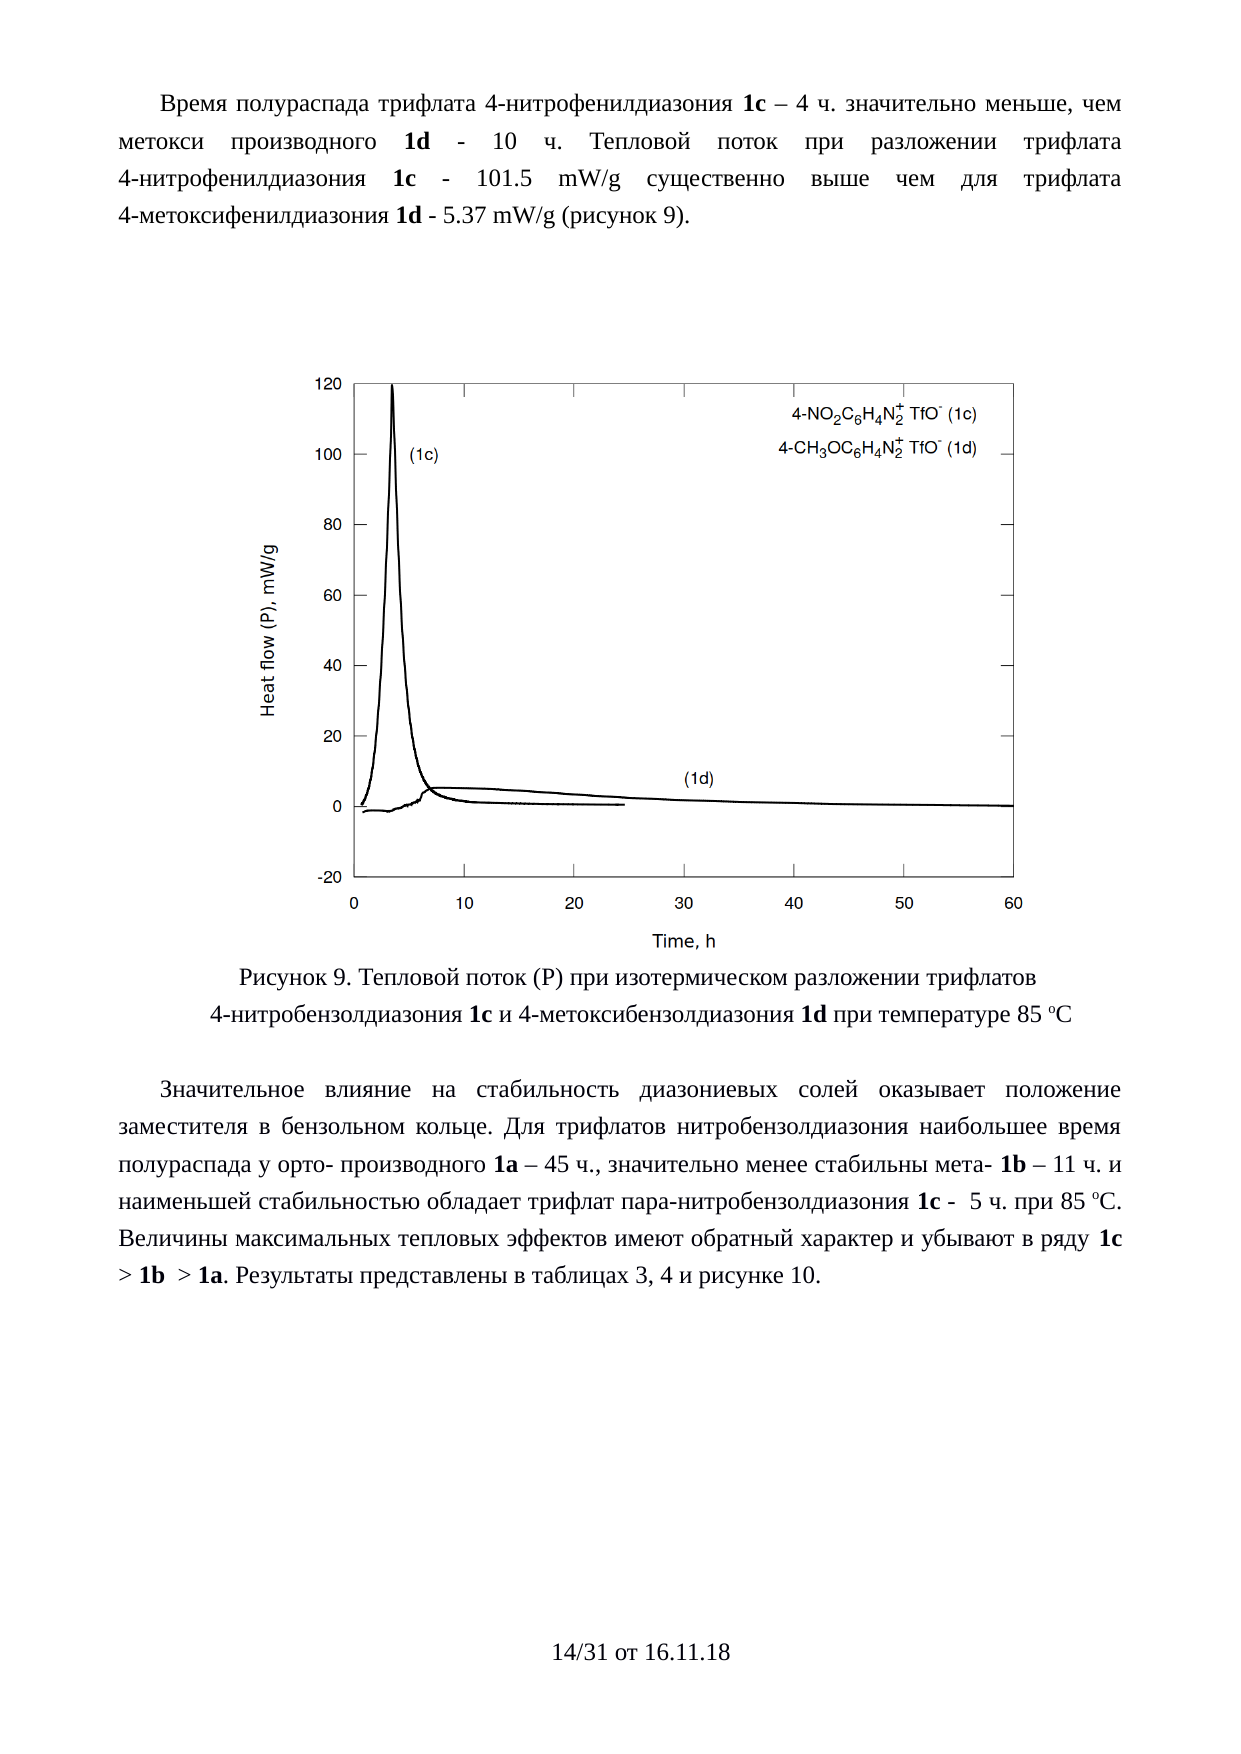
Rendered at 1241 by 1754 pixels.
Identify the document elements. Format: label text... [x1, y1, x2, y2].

picture [256, 373, 1026, 954]
text Значительное влияние на стабильность диазониевых солей оказывает положениe заместителя в бензольном кольце. Для трифлатов нитробензолдиазония наибольшее время полураспада у орто- производного 1a – 45 ч., значительно менее стабильны мета- 1b – 11 ч. и наименьшей стабильностью обладает трифлат пара-нитробензолдиазония 1c - 5 ч. при 85 оС. Величины максимальных тепловых эффектов имеют обратный характер и убывают в ряду 1c > 1b > 1a. Результаты представлены в таблицах 3, 4 и рисунке 10. [118, 1074, 1122, 1289]
text Время полураспада трифлата 4-нитрофенилдиазония 1c – 4 ч. значительно меньше, чем метокси производного 1d - 10 ч. Тепловой поток при разложении трифлата 4‑нитрофенилдиазония 1c - 101.5 mW/g существенно выше чем для трифлата 4‑метоксифенилдиазония 1d - 5.37 mW/g (рисунок 9). [118, 88, 1122, 229]
text Рисунок 9. Тепловой поток (P) при изотермическом разложении трифлатов [118, 962, 1122, 991]
text 4-нитробензолдиазония 1c и 4-метоксибензолдиазония 1d при температуре 85 оС [118, 999, 1122, 1028]
